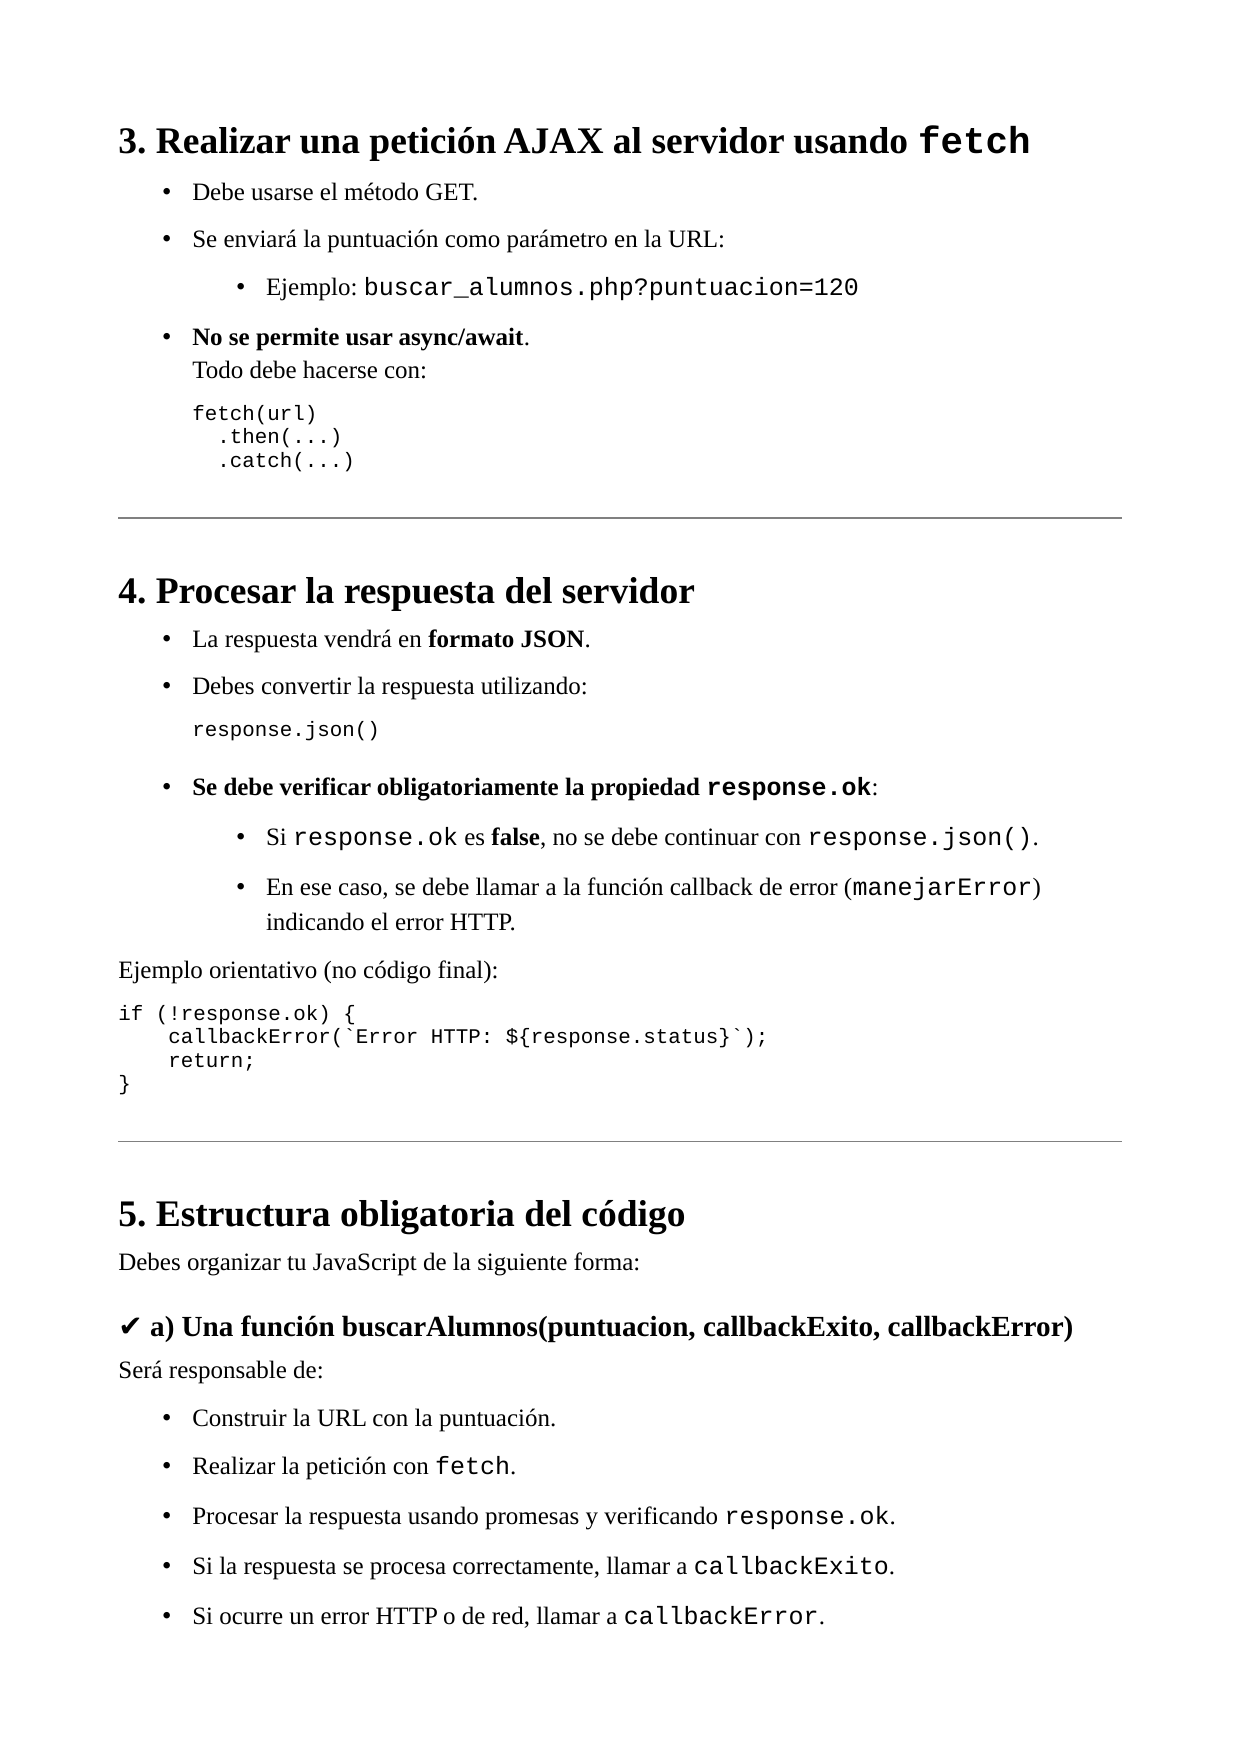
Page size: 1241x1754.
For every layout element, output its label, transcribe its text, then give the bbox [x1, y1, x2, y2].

list Debes convertir la respuesta utilizando: [162, 671, 1122, 700]
list Si la respuesta se procesa correctamente, llamar a callbackExito. [162, 1551, 1122, 1582]
subtitle ✔ a) Una función buscarAlumnos(puntuacion, callbackExito, callbackError) [118, 1309, 1122, 1343]
subtitle 4. Procesar la respuesta del servidor [118, 568, 1122, 611]
list .catch(...) [162, 450, 1122, 474]
list Si response.ok es false, no se debe continuar con response.json(). [236, 822, 1122, 853]
list Si ocurre un error HTTP o de red, llamar a callbackError. [162, 1601, 1122, 1632]
list Se debe verificar obligatoriamente la propiedad response.ok: [162, 772, 1122, 803]
list Realizar la petición con fetch. [162, 1451, 1122, 1482]
subtitle 3. Realizar una petición AJAX al servidor usando fetch [118, 118, 1122, 164]
list Construir la URL con la puntuación. [162, 1403, 1122, 1432]
text Será responsable de: [118, 1356, 1122, 1384]
list No se permite usar async/await. Todo debe hacerse con: [162, 322, 1122, 384]
text callbackError(`Error HTTP: ${response.status}`); [118, 1026, 1122, 1050]
list La respuesta vendrá en formato JSON. [162, 624, 1122, 653]
list Procesar la respuesta usando promesas y verificando response.ok. [162, 1501, 1122, 1532]
text Ejemplo orientativo (no código final): [118, 955, 1122, 984]
text return; [118, 1050, 1122, 1073]
list fetch(url) [162, 403, 1122, 426]
list Se enviará la puntuación como parámetro en la URL: [162, 224, 1122, 253]
text } [118, 1073, 1122, 1097]
list .then(...) [162, 426, 1122, 450]
list En ese caso, se debe llamar a la función callback de error (manejarError) indicando el error HTTP. [236, 872, 1122, 936]
text Debes organizar tu JavaScript de la siguiente forma: [118, 1247, 1122, 1276]
list response.json() [162, 719, 1122, 743]
text if (!response.ok) { [118, 1002, 1122, 1026]
subtitle 5. Estructura obligatoria del código [118, 1192, 1122, 1235]
list Ejemplo: buscar_alumnos.php?puntuacion=120 [236, 272, 1122, 303]
list Debe usarse el método GET. [162, 177, 1122, 206]
